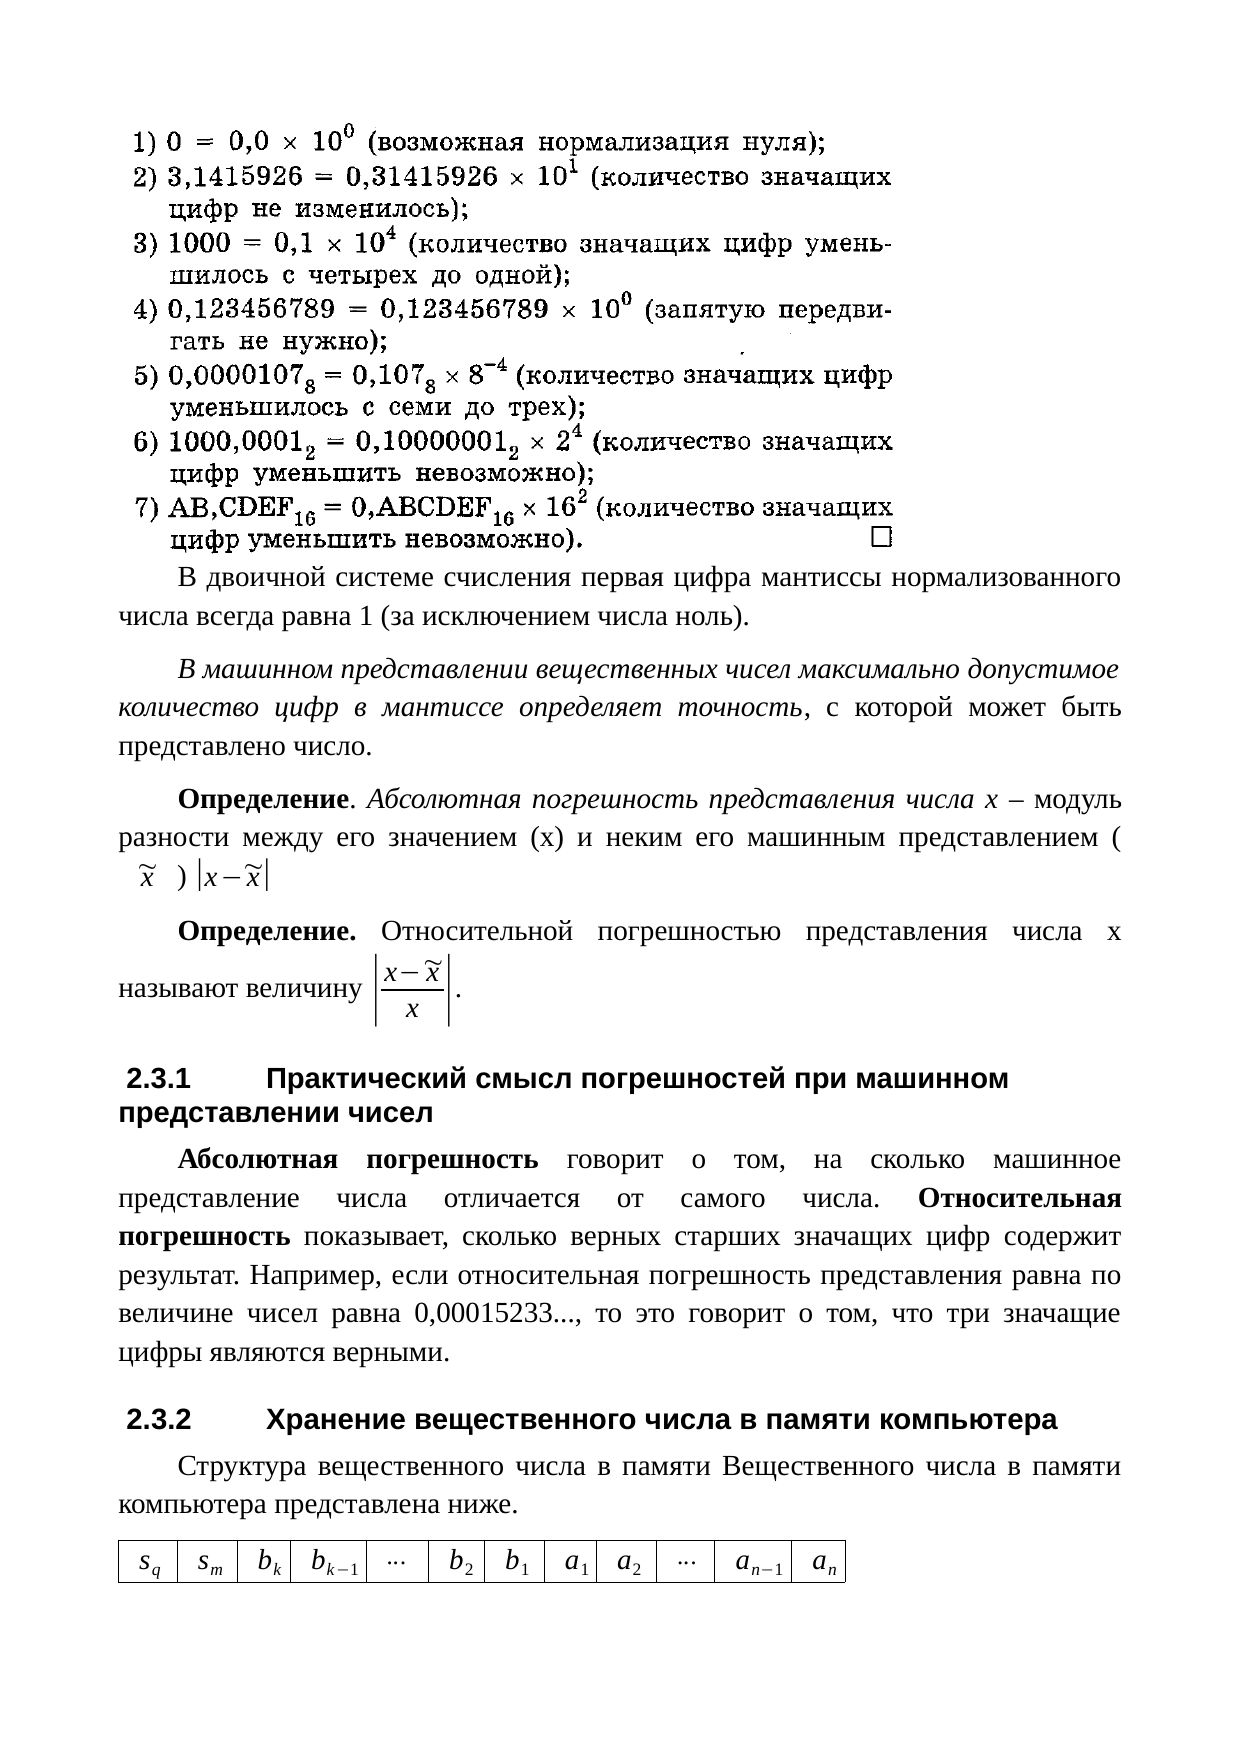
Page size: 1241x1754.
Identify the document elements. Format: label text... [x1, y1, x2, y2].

text Структура вещественного числа в памяти Вещественного числа в памяти компьютера представлена ниже. [118, 1448, 1122, 1520]
subtitle Практический смысл погрешностей при машинном представлении чисел [118, 1062, 1122, 1129]
table_header [429, 1541, 484, 1582]
table_header [119, 1541, 177, 1582]
table_header [238, 1541, 290, 1582]
table_header [715, 1541, 791, 1582]
text Абсолютная погрешность говорит о том, на сколько машинное представление числа отличается от самого числа. Относительная погрешность показывает, сколько верных старших значащих цифр содержит результат. Например, если относительная погрешность представления равна по величине чисел равна 0,00015233..., то это говорит о том, что три значащие цифры являются верными. [118, 1141, 1122, 1367]
table_header [597, 1541, 656, 1582]
table_header [545, 1541, 596, 1582]
text В машинном представлении вещественных чисел максимально допустимое количество цифр в мантиссе определяет точность, с которой может быть представлено число. [118, 651, 1122, 761]
table_header [657, 1541, 714, 1582]
subtitle Хранение вещественного числа в памяти компьютера [118, 1402, 1122, 1435]
text Определение. Относительной погрешностью представления числа х называют величину . [118, 913, 1122, 1027]
picture [118, 118, 899, 559]
table_header [291, 1541, 366, 1582]
text Определение. Абсолютная погрешность представления числа х – модуль разности между его значением (х) и неким его машинным представлением () [118, 781, 1122, 894]
table_header [485, 1541, 544, 1582]
table_header [367, 1541, 428, 1582]
table_header [178, 1541, 237, 1582]
table_header [792, 1541, 845, 1582]
text В двоичной системе счисления первая цифра мантиссы нормализованного числа всегда равна 1 (за исключением числа ноль). [118, 559, 1122, 631]
